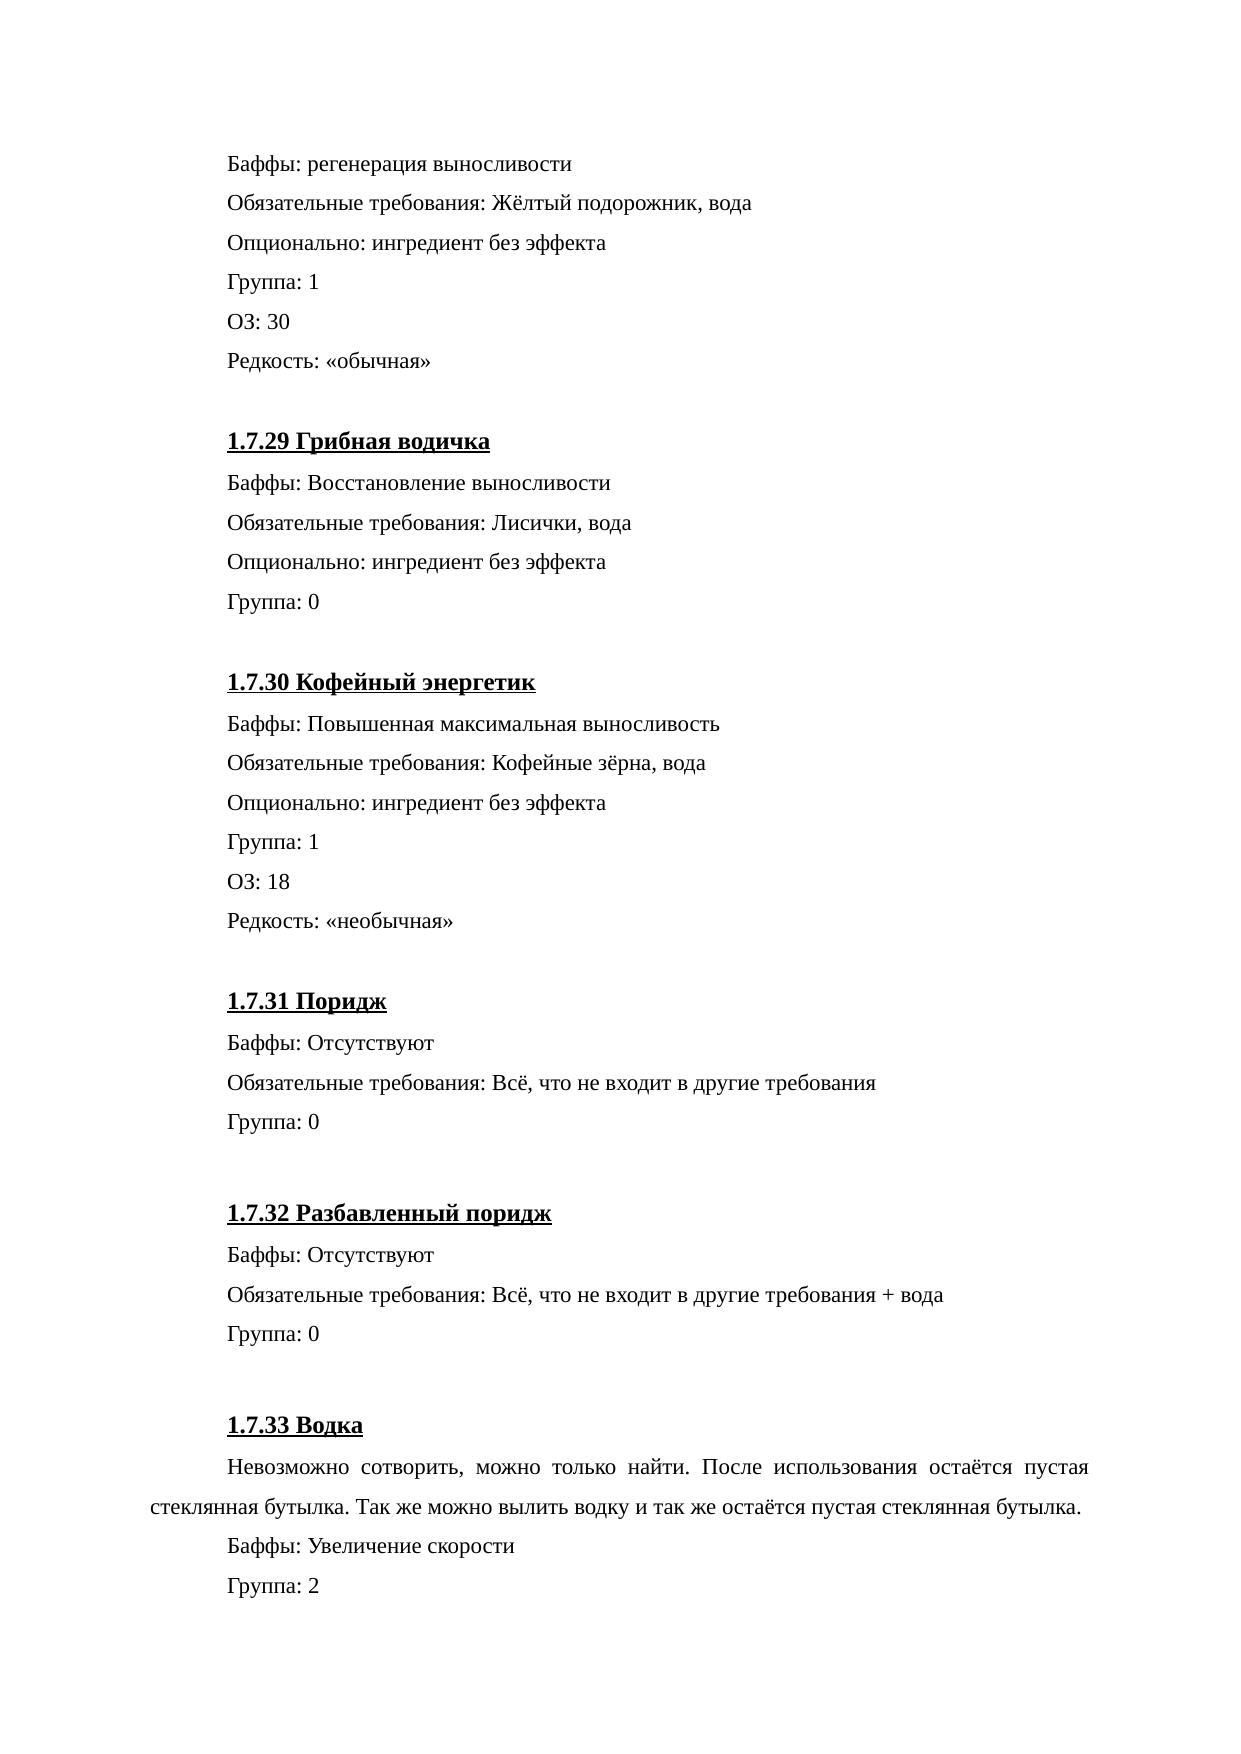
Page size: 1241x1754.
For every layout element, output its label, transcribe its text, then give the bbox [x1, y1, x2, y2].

text Обязательные требования: Лисички, вода [150, 509, 1090, 535]
text Обязательные требования: Кофейные зёрна, вода [150, 749, 1090, 776]
text Группа: 1 [150, 828, 1090, 855]
text Опционально: ингредиент без эффекта [150, 548, 1090, 575]
text 1.7.33 Водка [150, 1410, 1090, 1439]
text Обязательные требования: Всё, что не входит в другие требования + вода [150, 1281, 1090, 1307]
text 1.7.32 Разбавленный поридж [150, 1198, 1090, 1227]
text Обязательные требования: Жёлтый подорожник, вода [150, 189, 1090, 216]
text 1.7.29 Грибная водичка [150, 426, 1090, 455]
text Опционально: ингредиент без эффекта [150, 789, 1090, 815]
text Группа: 1 [150, 268, 1090, 295]
text Группа: 0 [150, 1320, 1090, 1347]
text Невозможно сотворить, можно только найти. После использования остаётся пустая стеклянная бутылка. Так же можно вылить водку и так же остаётся пустая стеклянная бутылка. [150, 1453, 1090, 1519]
text Опционально: ингредиент без эффекта [150, 229, 1090, 255]
text Баффы: Отсутствуют [150, 1029, 1090, 1056]
text ОЗ: 18 [150, 868, 1090, 894]
text Баффы: Восстановление выносливости [150, 469, 1090, 496]
text Группа: 2 [150, 1572, 1090, 1598]
text Баффы: регенерация выносливости [150, 150, 1090, 176]
text Группа: 0 [150, 1108, 1090, 1135]
text Баффы: Отсутствуют [150, 1241, 1090, 1268]
text Баффы: Повышенная максимальная выносливость [150, 710, 1090, 736]
text Баффы: Увеличение скорости [150, 1532, 1090, 1558]
text Группа: 0 [150, 588, 1090, 614]
text 1.7.30 Кофейный энергетик [150, 667, 1090, 696]
text Редкость: «обычная» [150, 347, 1090, 374]
text Обязательные требования: Всё, что не входит в другие требования [150, 1069, 1090, 1095]
text Редкость: «необычная» [150, 907, 1090, 934]
text ОЗ: 30 [150, 308, 1090, 334]
text 1.7.31 Поридж [150, 986, 1090, 1015]
